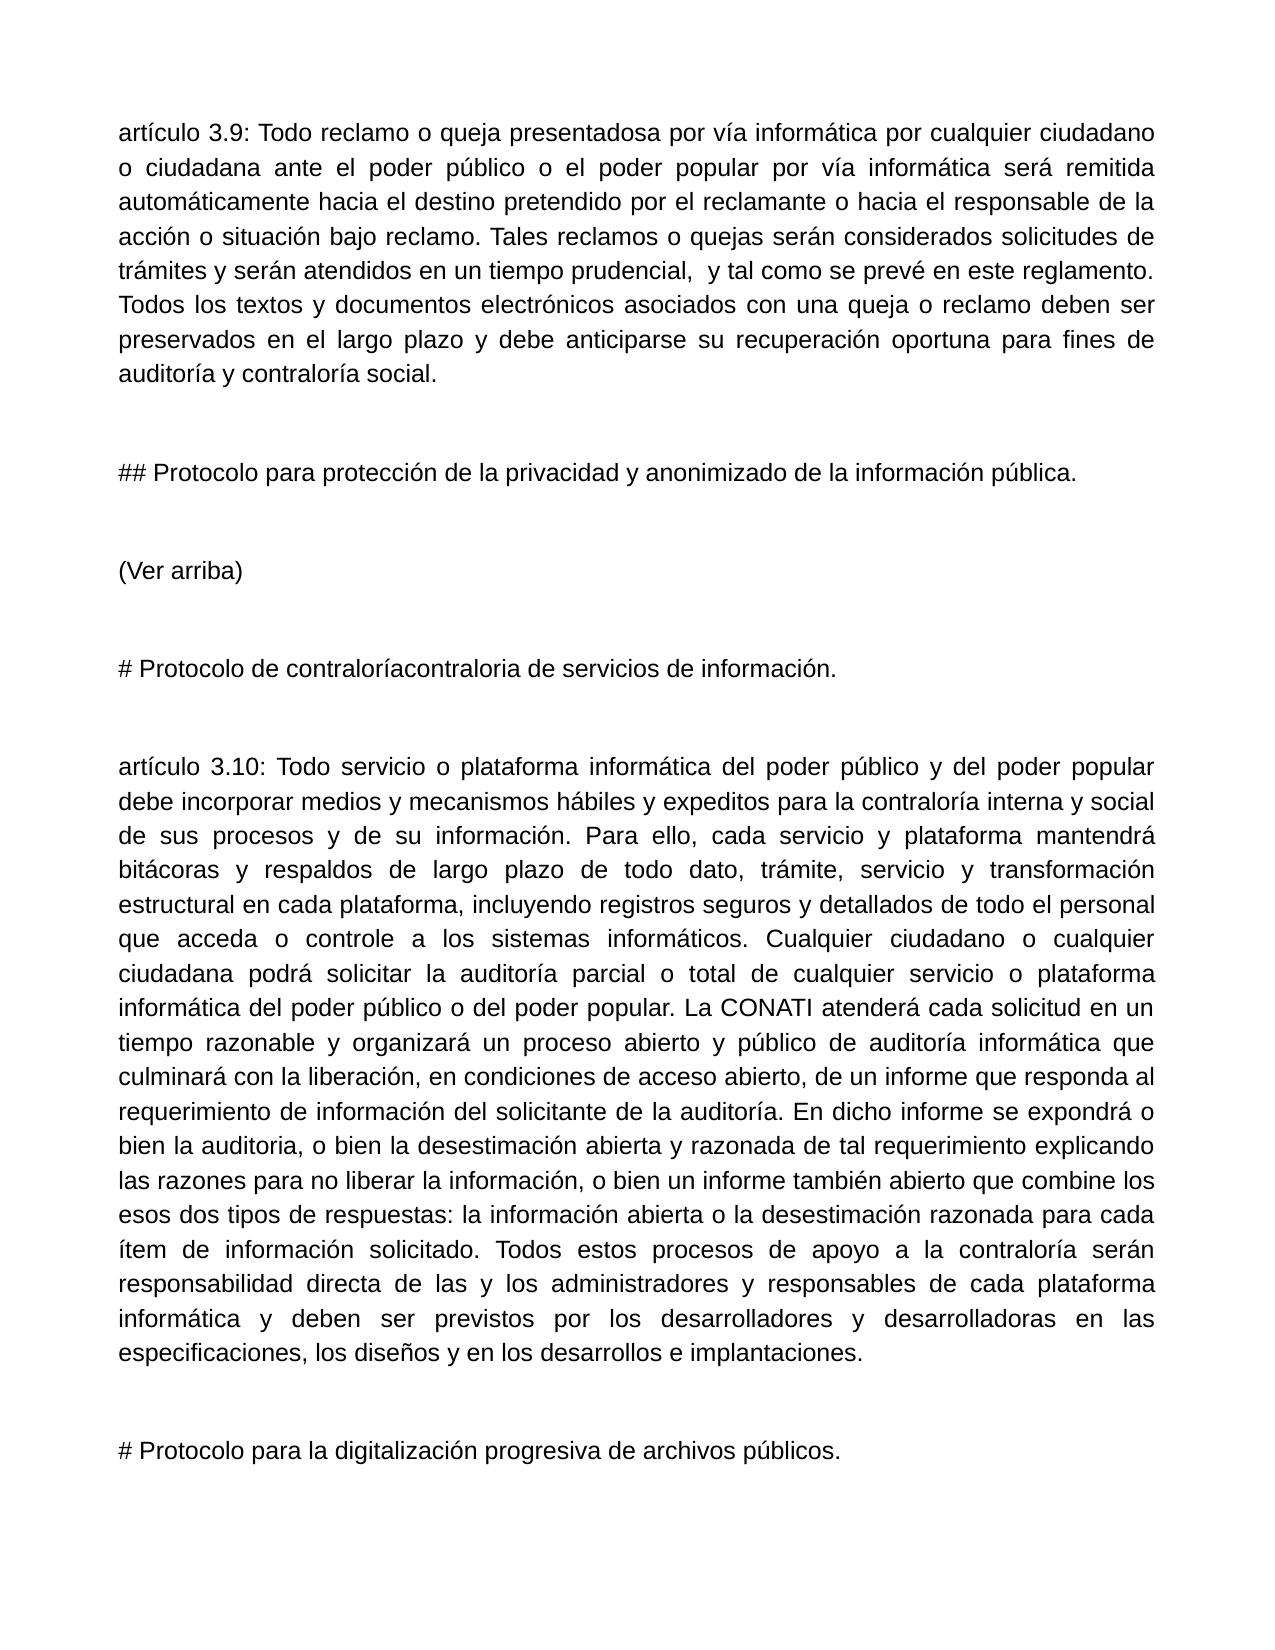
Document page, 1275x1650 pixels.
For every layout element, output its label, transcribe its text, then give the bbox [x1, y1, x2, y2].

text ## Protocolo para protección de la privacidad y anonimizado de la información pública. [118, 458, 1157, 486]
text # Protocolo para la digitalización progresiva de archivos públicos. [118, 1436, 1157, 1465]
text # Protocolo de contraloríacontraloria de servicios de información. [118, 654, 1157, 683]
text (Ver arriba) [118, 556, 1157, 584]
text artículo 3.10: Todo servicio o plataforma informática del poder público y del poder popular debe incorporar medios y mecanismos hábiles y expeditos para la contraloría interna y social de sus procesos y de su información. Para ello, cada servicio y plataforma mantendrá bitácoras y respaldos de largo plazo de todo dato, trámite, servicio y transformación estructural en cada plataforma, incluyendo registros seguros y detallados de todo el personal que acceda o controle a los sistemas informáticos. Cualquier ciudadano o cualquier ciudadana podrá solicitar la auditoría parcial o total de cualquier servicio o plataforma informática del poder público o del poder popular. La CONATI atenderá cada solicitud en un tiempo razonable y organizará un proceso abierto y público de auditoría informática que culminará con la liberación, en condiciones de acceso abierto, de un informe que responda al requerimiento de información del solicitante de la auditoría. En dicho informe se expondrá o bien la auditoria, o bien la desestimación abierta y razonada de tal requerimiento explicando las razones para no liberar la información, o bien un informe también abierto que combine los esos dos tipos de respuestas: la información abierta o la desestimación razonada para cada ítem de información solicitado. Todos estos procesos de apoyo a la contraloría serán responsabilidad directa de las y los administradores y responsables de cada plataforma informática y deben ser previstos por los desarrolladores y desarrolladoras en las especificaciones, los diseños y en los desarrollos e implantaciones. [118, 752, 1157, 1367]
text artículo 3.9: Todo reclamo o queja presentadosa por vía informática por cualquier ciudadano o ciudadana ante el poder público o el poder popular por vía informática será remitida automáticamente hacia el destino pretendido por el reclamante o hacia el responsable de la acción o situación bajo reclamo. Tales reclamos o quejas serán considerados solicitudes de trámites y serán atendidos en un tiempo prudencial, y tal como se prevé en este reglamento. Todos los textos y documentos electrónicos asociados con una queja o reclamo deben ser preservados en el largo plazo y debe anticiparse su recuperación oportuna para fines de auditoría y contraloría social. [118, 118, 1157, 388]
